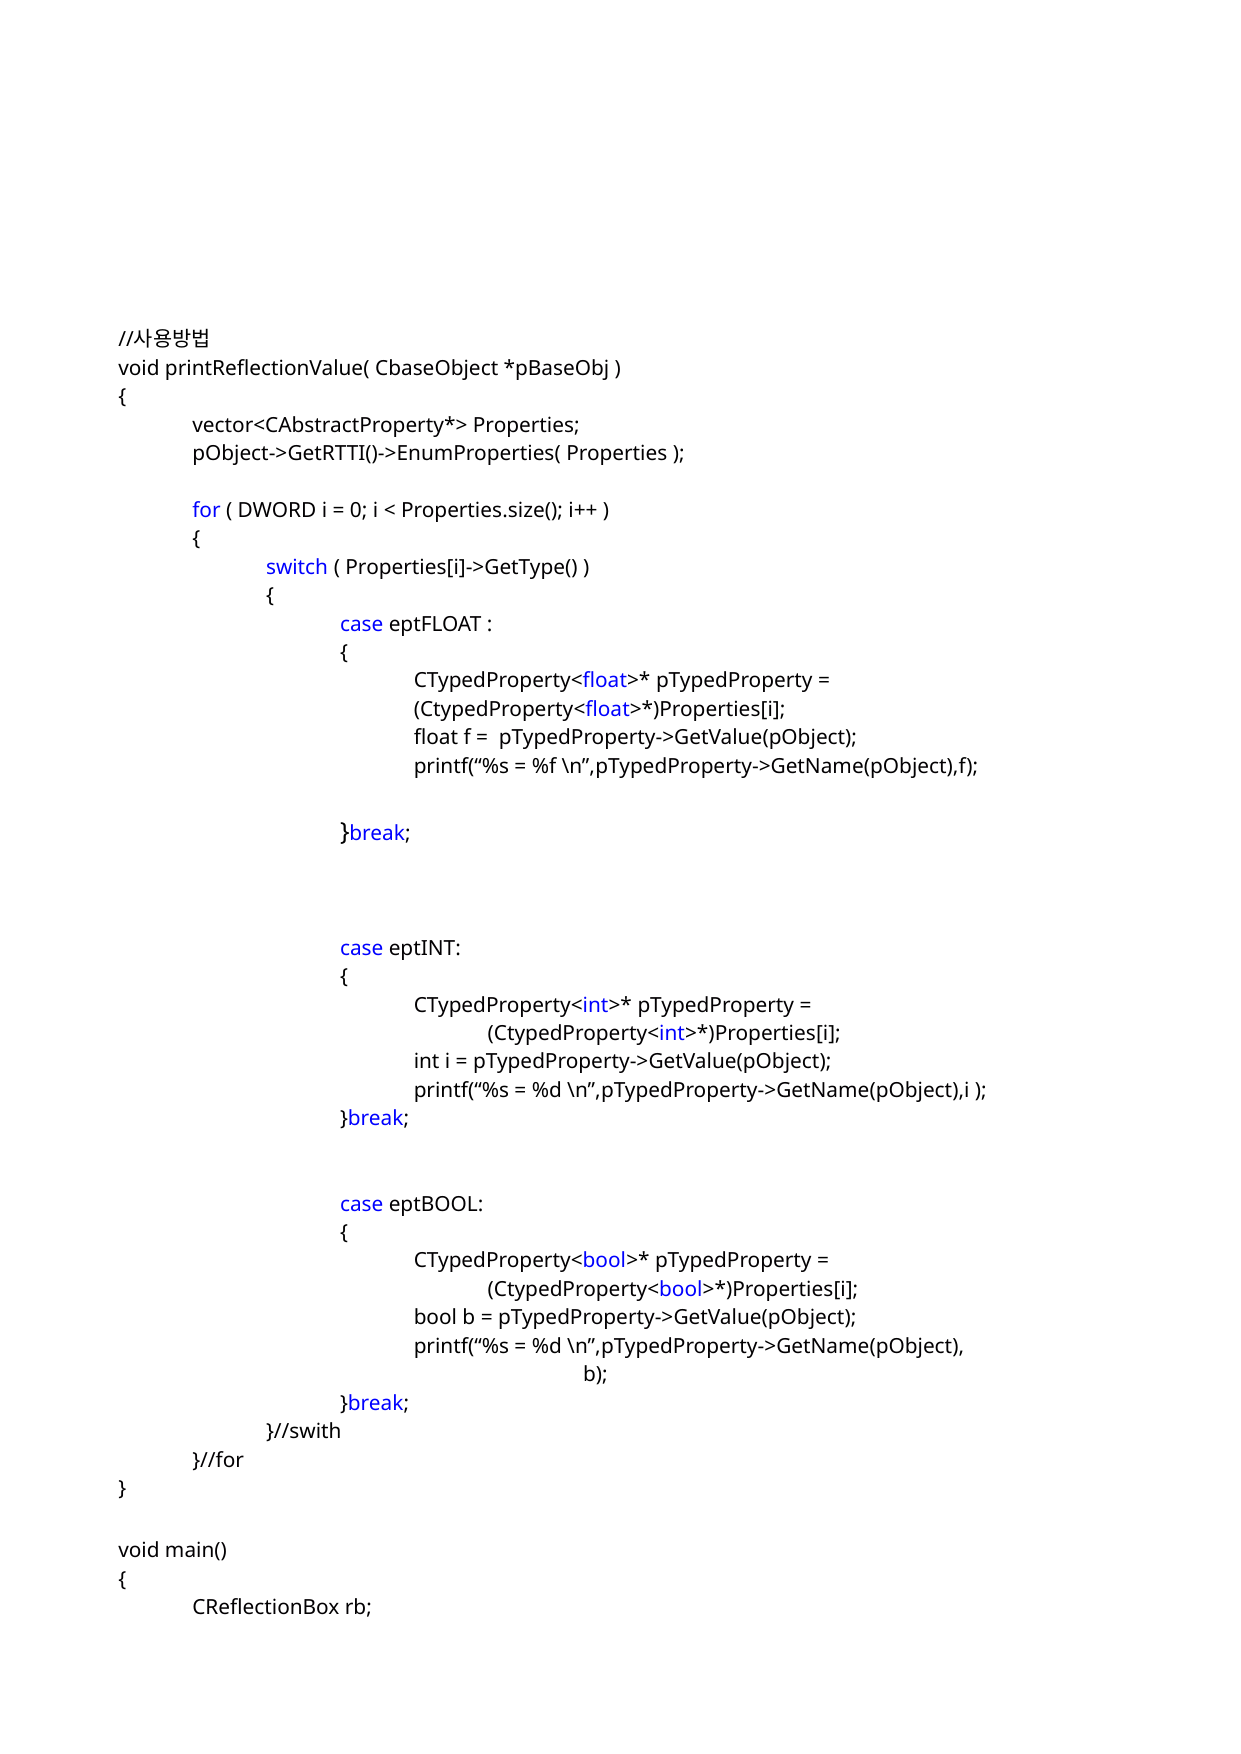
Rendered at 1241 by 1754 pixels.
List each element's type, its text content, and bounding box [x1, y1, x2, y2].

text printf(“%s = %f \n”,pTypedProperty->GetName(pObject),f); [118, 751, 1122, 779]
text void printReflectionValue( CbaseObject *pBaseObj ) [118, 353, 1122, 381]
text vector<CAbstractProperty*> Properties; [118, 410, 1122, 438]
text }break; [118, 1388, 1122, 1416]
text }//for [118, 1445, 1122, 1473]
text CTypedProperty<int>* pTypedProperty = (CtypedProperty<int>*)Properties[i]; [118, 990, 1122, 1047]
text { [118, 637, 1122, 666]
text { [118, 1217, 1122, 1246]
text { [118, 961, 1122, 990]
text float f = pTypedProperty->GetValue(pObject); [118, 722, 1122, 751]
text { [118, 1564, 1122, 1592]
text }break; [118, 1103, 1122, 1132]
text { [118, 580, 1122, 609]
text pObject->GetRTTI()->EnumProperties( Properties ); [118, 438, 1122, 467]
text printf(“%s = %d \n”,pTypedProperty->GetName(pObject), [118, 1331, 1122, 1359]
text case eptINT: [118, 933, 1122, 961]
text } [118, 1473, 1122, 1502]
text for ( DWORD i = 0; i < Properties.size(); i++ ) [118, 495, 1122, 523]
text printf(“%s = %d \n”,pTypedProperty->GetName(pObject),i ); [118, 1075, 1122, 1103]
text CTypedProperty<bool>* pTypedProperty = (CtypedProperty<bool>*)Properties[i]; [118, 1246, 1122, 1302]
text { [118, 381, 1122, 410]
text switch ( Properties[i]->GetType() ) [118, 552, 1122, 580]
text CReflectionBox rb; [118, 1592, 1122, 1621]
text //사용방법 [118, 322, 1122, 353]
text }//swith [118, 1416, 1122, 1445]
text { [118, 523, 1122, 552]
text }break; [118, 813, 1122, 847]
text b); [118, 1359, 1122, 1388]
text case eptBOOL: [118, 1189, 1122, 1217]
text bool b = pTypedProperty->GetValue(pObject); [118, 1302, 1122, 1331]
text case eptFLOAT : [118, 609, 1122, 637]
text int i = pTypedProperty->GetValue(pObject); [118, 1047, 1122, 1075]
text CTypedProperty<float>* pTypedProperty = (CtypedProperty<float>*)Properties[i]; [118, 666, 1122, 722]
text void main() [118, 1536, 1122, 1564]
